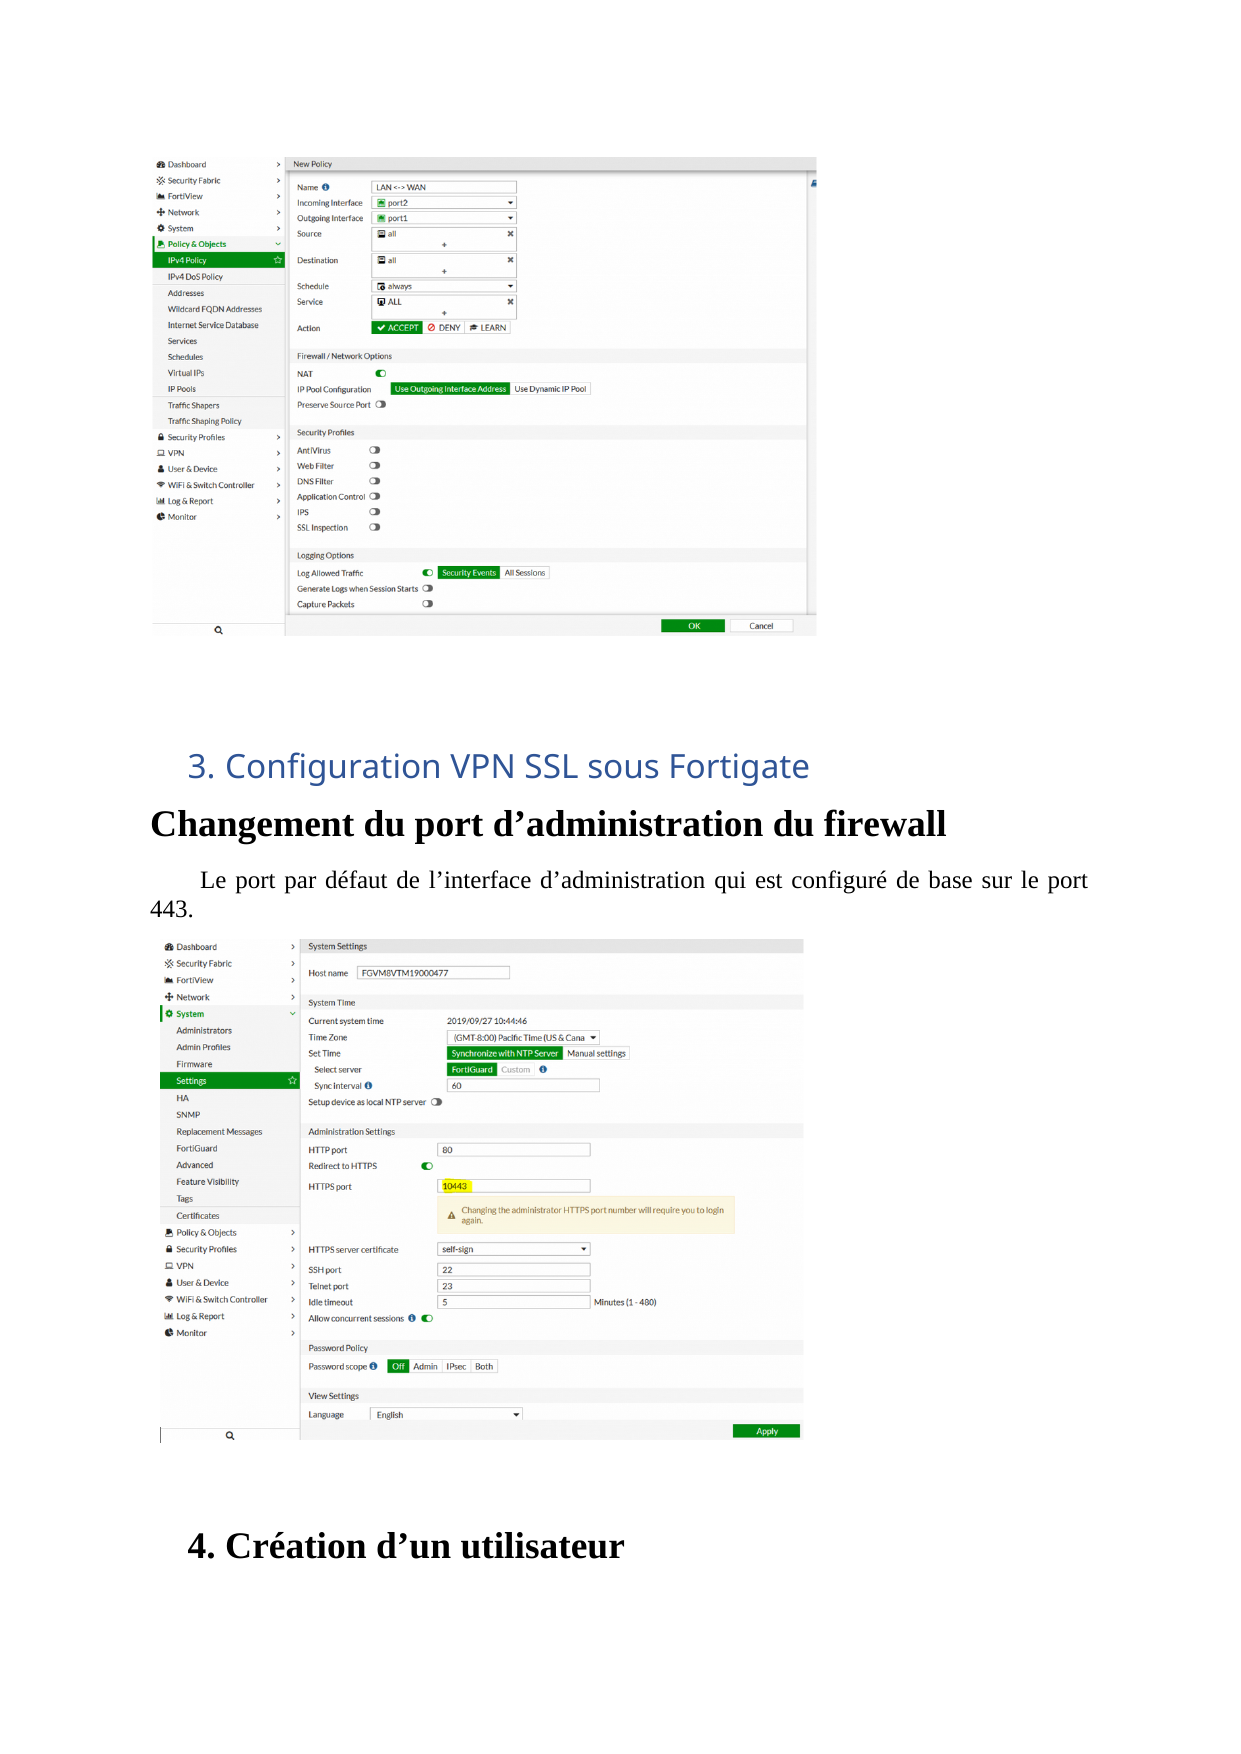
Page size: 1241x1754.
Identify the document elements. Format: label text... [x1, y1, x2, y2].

subtitle Changement du port d’administration du firewall [150, 801, 1090, 844]
text Le port par défaut de l’interface d’administration qui est configuré de base sur le port 443. [150, 865, 1090, 923]
list Création d’un utilisateur [187, 1523, 1090, 1567]
list Configuration VPN SSL sous Fortigate [187, 742, 1090, 788]
